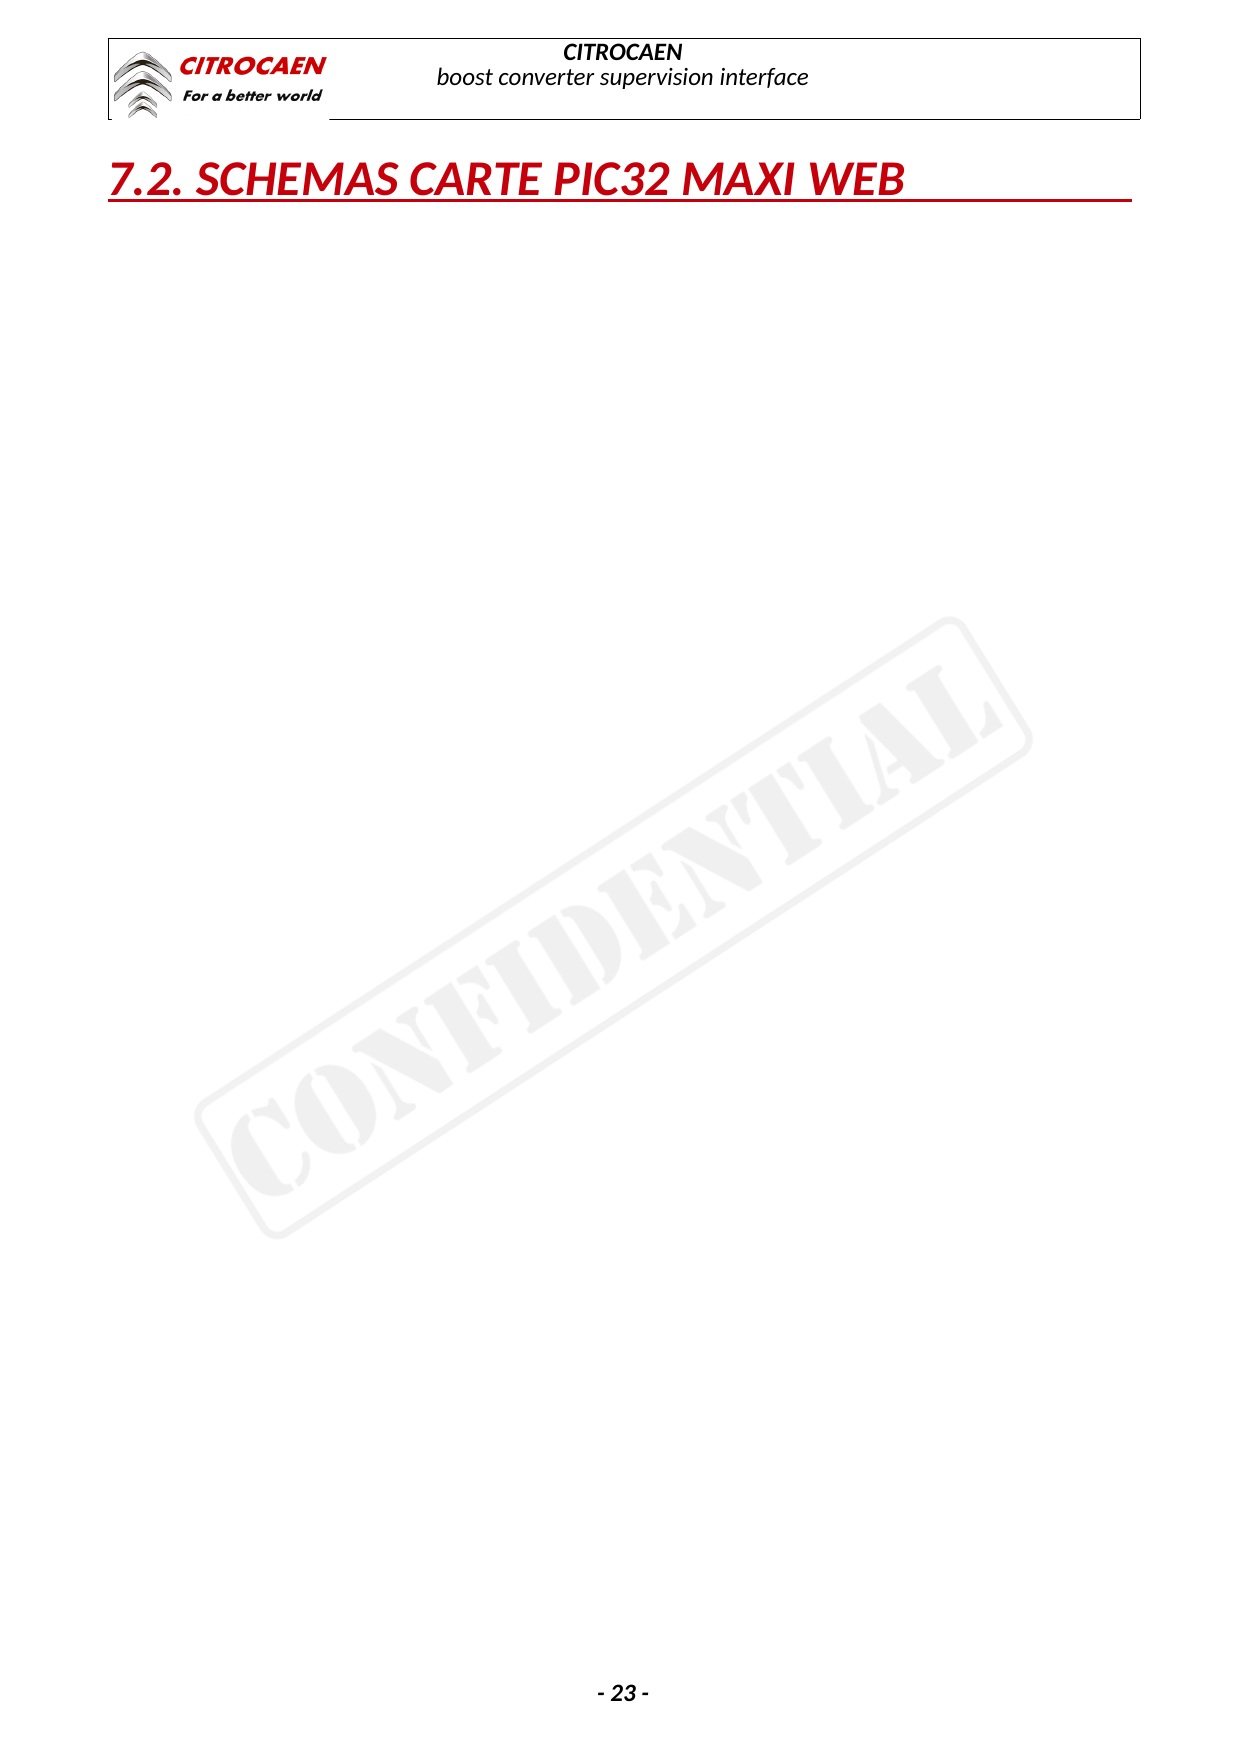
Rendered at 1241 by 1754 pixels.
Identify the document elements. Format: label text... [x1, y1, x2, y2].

picture [111, 49, 330, 120]
text 7.2. SCHEMAS CARTE PIC32 MAXI WEB [107, 158, 1140, 208]
